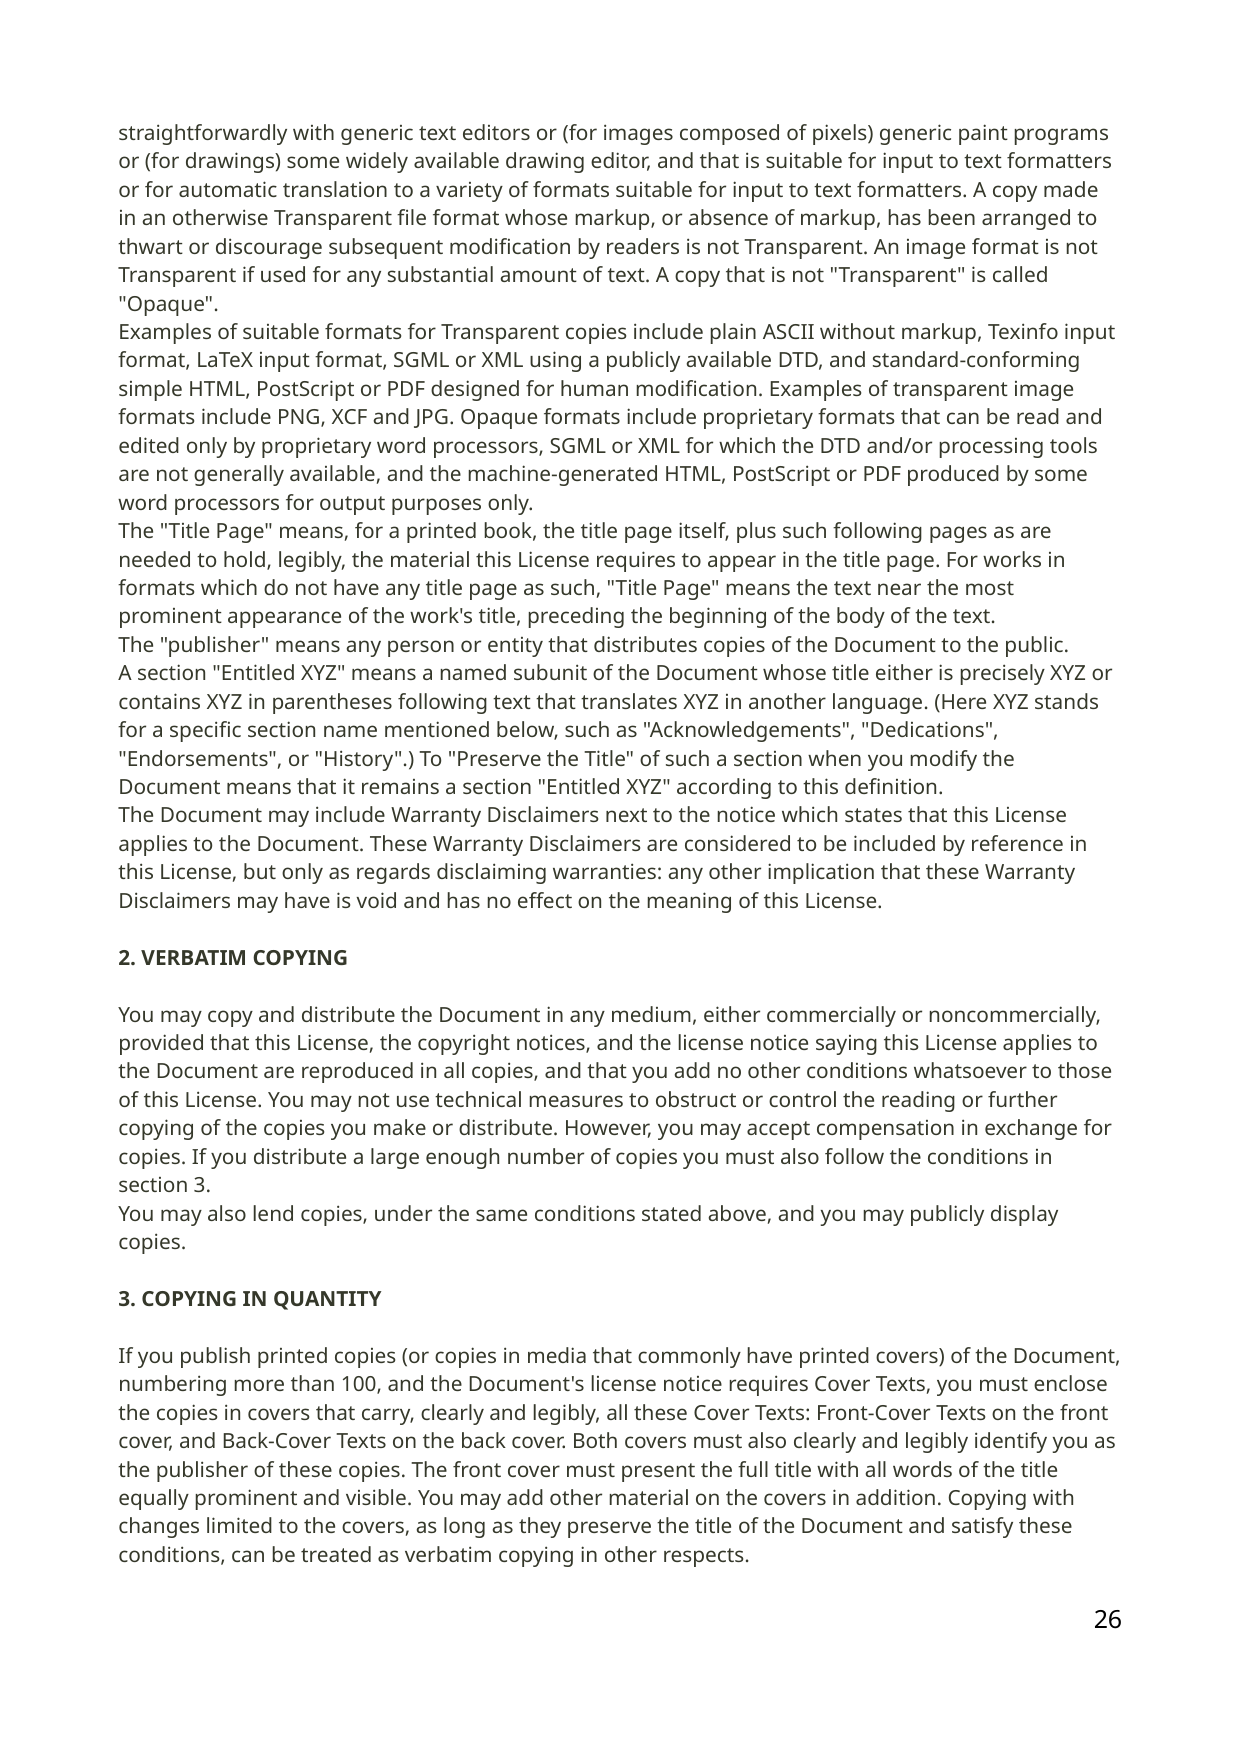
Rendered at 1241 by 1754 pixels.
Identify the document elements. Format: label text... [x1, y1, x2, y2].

text The Document may include Warranty Disclaimers next to the notice which states that this License applies to the Document. These Warranty Disclaimers are considered to be included by reference in this License, but only as regards disclaiming warranties: any other implication that these Warranty Disclaimers may have is void and has no effect on the meaning of this License. [118, 801, 1122, 914]
text The "Title Page" means, for a printed book, the title page itself, plus such following pages as are needed to hold, legibly, the material this License requires to appear in the title page. For works in formats which do not have any title page as such, "Title Page" means the text near the most prominent appearance of the work's title, preceding the beginning of the body of the text. [118, 516, 1122, 630]
text A section "Entitled XYZ" means a named subunit of the Document whose title either is precisely XYZ or contains XYZ in parentheses following text that translates XYZ in another language. (Here XYZ stands for a specific section name mentioned below, such as "Acknowledgements", "Dedications", "Endorsements", or "History".) To "Preserve the Title" of such a section when you modify the Document means that it remains a section "Entitled XYZ" according to this definition. [118, 658, 1122, 801]
subtitle 2. VERBATIM COPYING [118, 943, 1122, 971]
text The "publisher" means any person or entity that distributes copies of the Document to the public. [118, 630, 1122, 658]
text Examples of suitable formats for Transparent copies include plain ASCII without markup, Texinfo input format, LaTeX input format, SGML or XML using a publicly available DTD, and standard-conforming simple HTML, PostScript or PDF designed for human modification. Examples of transparent image formats include PNG, XCF and JPG. Opaque formats include proprietary formats that can be read and edited only by proprietary word processors, SGML or XML for which the DTD and/or processing tools are not generally available, and the machine-generated HTML, PostScript or PDF produced by some word processors for output purposes only. [118, 317, 1122, 516]
text straightforwardly with generic text editors or (for images composed of pixels) generic paint programs or (for drawings) some widely available drawing editor, and that is suitable for input to text formatters or for automatic translation to a variety of formats suitable for input to text formatters. A copy made in an otherwise Transparent file format whose markup, or absence of markup, has been arranged to thwart or discourage subsequent modification by readers is not Transparent. An image format is not Transparent if used for any substantial amount of text. A copy that is not "Transparent" is called "Opaque". [118, 118, 1122, 317]
text If you publish printed copies (or copies in media that commonly have printed covers) of the Document, numbering more than 100, and the Document's license notice requires Cover Texts, you must enclose the copies in covers that carry, clearly and legibly, all these Cover Texts: Front-Cover Texts on the front cover, and Back-Cover Texts on the back cover. Both covers must also clearly and legibly identify you as the publisher of these copies. The front cover must present the full title with all words of the title equally prominent and visible. You may add other material on the covers in addition. Copying with changes limited to the covers, as long as they preserve the title of the Document and satisfy these conditions, can be treated as verbatim copying in other respects. [118, 1341, 1122, 1568]
text You may copy and distribute the Document in any medium, either commercially or noncommercially, provided that this License, the copyright notices, and the license notice saying this License applies to the Document are reproduced in all copies, and that you add no other conditions whatsoever to those of this License. You may not use technical measures to obstruct or control the reading or further copying of the copies you make or distribute. However, you may accept compensation in exchange for copies. If you distribute a large enough number of copies you must also follow the conditions in section 3. [118, 1000, 1122, 1199]
text You may also lend copies, under the same conditions stated above, and you may publicly display copies. [118, 1199, 1122, 1256]
subtitle 3. COPYING IN QUANTITY [118, 1284, 1122, 1312]
